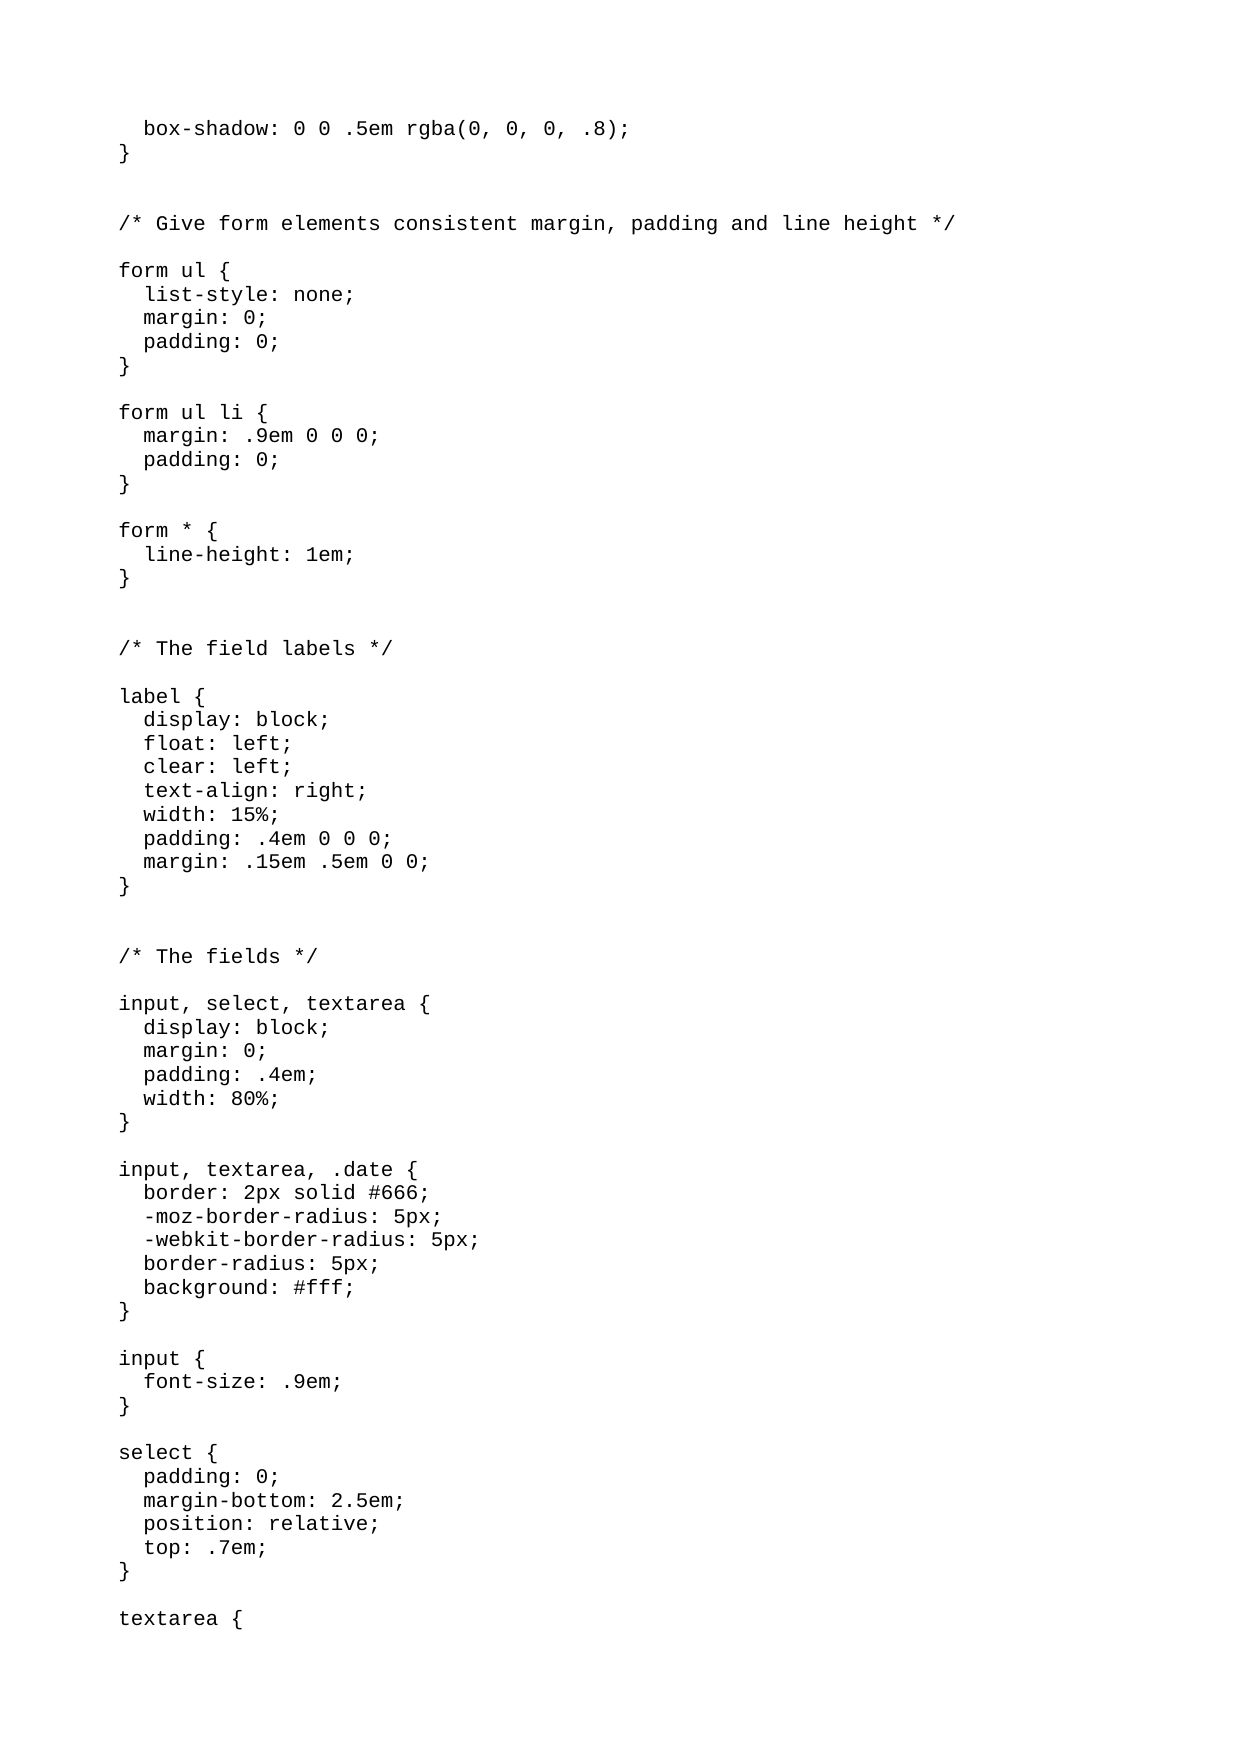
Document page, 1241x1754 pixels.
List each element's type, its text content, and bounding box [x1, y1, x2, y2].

text form ul { [118, 260, 1122, 284]
text list-style: none; [118, 284, 1122, 307]
text /* Give form elements consistent margin, padding and line height */ [118, 213, 1122, 236]
text textarea { [118, 1608, 1122, 1631]
text margin: 0; [118, 1040, 1122, 1064]
text display: block; [118, 1017, 1122, 1040]
text background: #fff; [118, 1277, 1122, 1300]
text } [118, 1561, 1122, 1584]
text border: 2px solid #666; [118, 1182, 1122, 1206]
text } [118, 875, 1122, 898]
text clear: left; [118, 757, 1122, 780]
text select { [118, 1442, 1122, 1466]
text } [118, 142, 1122, 165]
text input, select, textarea { [118, 993, 1122, 1017]
text margin: .15em .5em 0 0; [118, 851, 1122, 875]
text label { [118, 686, 1122, 709]
text -webkit-border-radius: 5px; [118, 1229, 1122, 1253]
text padding: 0; [118, 449, 1122, 473]
text margin: 0; [118, 307, 1122, 331]
text form * { [118, 520, 1122, 544]
text } [118, 1111, 1122, 1135]
text display: block; [118, 709, 1122, 733]
text width: 15%; [118, 804, 1122, 827]
text /* The fields */ [118, 946, 1122, 969]
text } [118, 1300, 1122, 1324]
text padding: .4em 0 0 0; [118, 827, 1122, 851]
text box-shadow: 0 0 .5em rgba(0, 0, 0, .8); [118, 118, 1122, 142]
text } [118, 473, 1122, 496]
text /* The field labels */ [118, 638, 1122, 662]
text text-align: right; [118, 780, 1122, 804]
text margin-bottom: 2.5em; [118, 1489, 1122, 1513]
text input { [118, 1348, 1122, 1371]
text margin: .9em 0 0 0; [118, 426, 1122, 449]
text } [118, 1395, 1122, 1419]
text -moz-border-radius: 5px; [118, 1206, 1122, 1229]
text border-radius: 5px; [118, 1253, 1122, 1277]
text input, textarea, .date { [118, 1158, 1122, 1182]
text padding: .4em; [118, 1064, 1122, 1088]
text float: left; [118, 733, 1122, 757]
text } [118, 354, 1122, 378]
text line-height: 1em; [118, 544, 1122, 567]
text position: relative; [118, 1513, 1122, 1537]
text width: 80%; [118, 1088, 1122, 1111]
text form ul li { [118, 402, 1122, 426]
text padding: 0; [118, 331, 1122, 354]
text } [118, 567, 1122, 591]
text top: .7em; [118, 1537, 1122, 1561]
text padding: 0; [118, 1466, 1122, 1489]
text font-size: .9em; [118, 1371, 1122, 1395]
